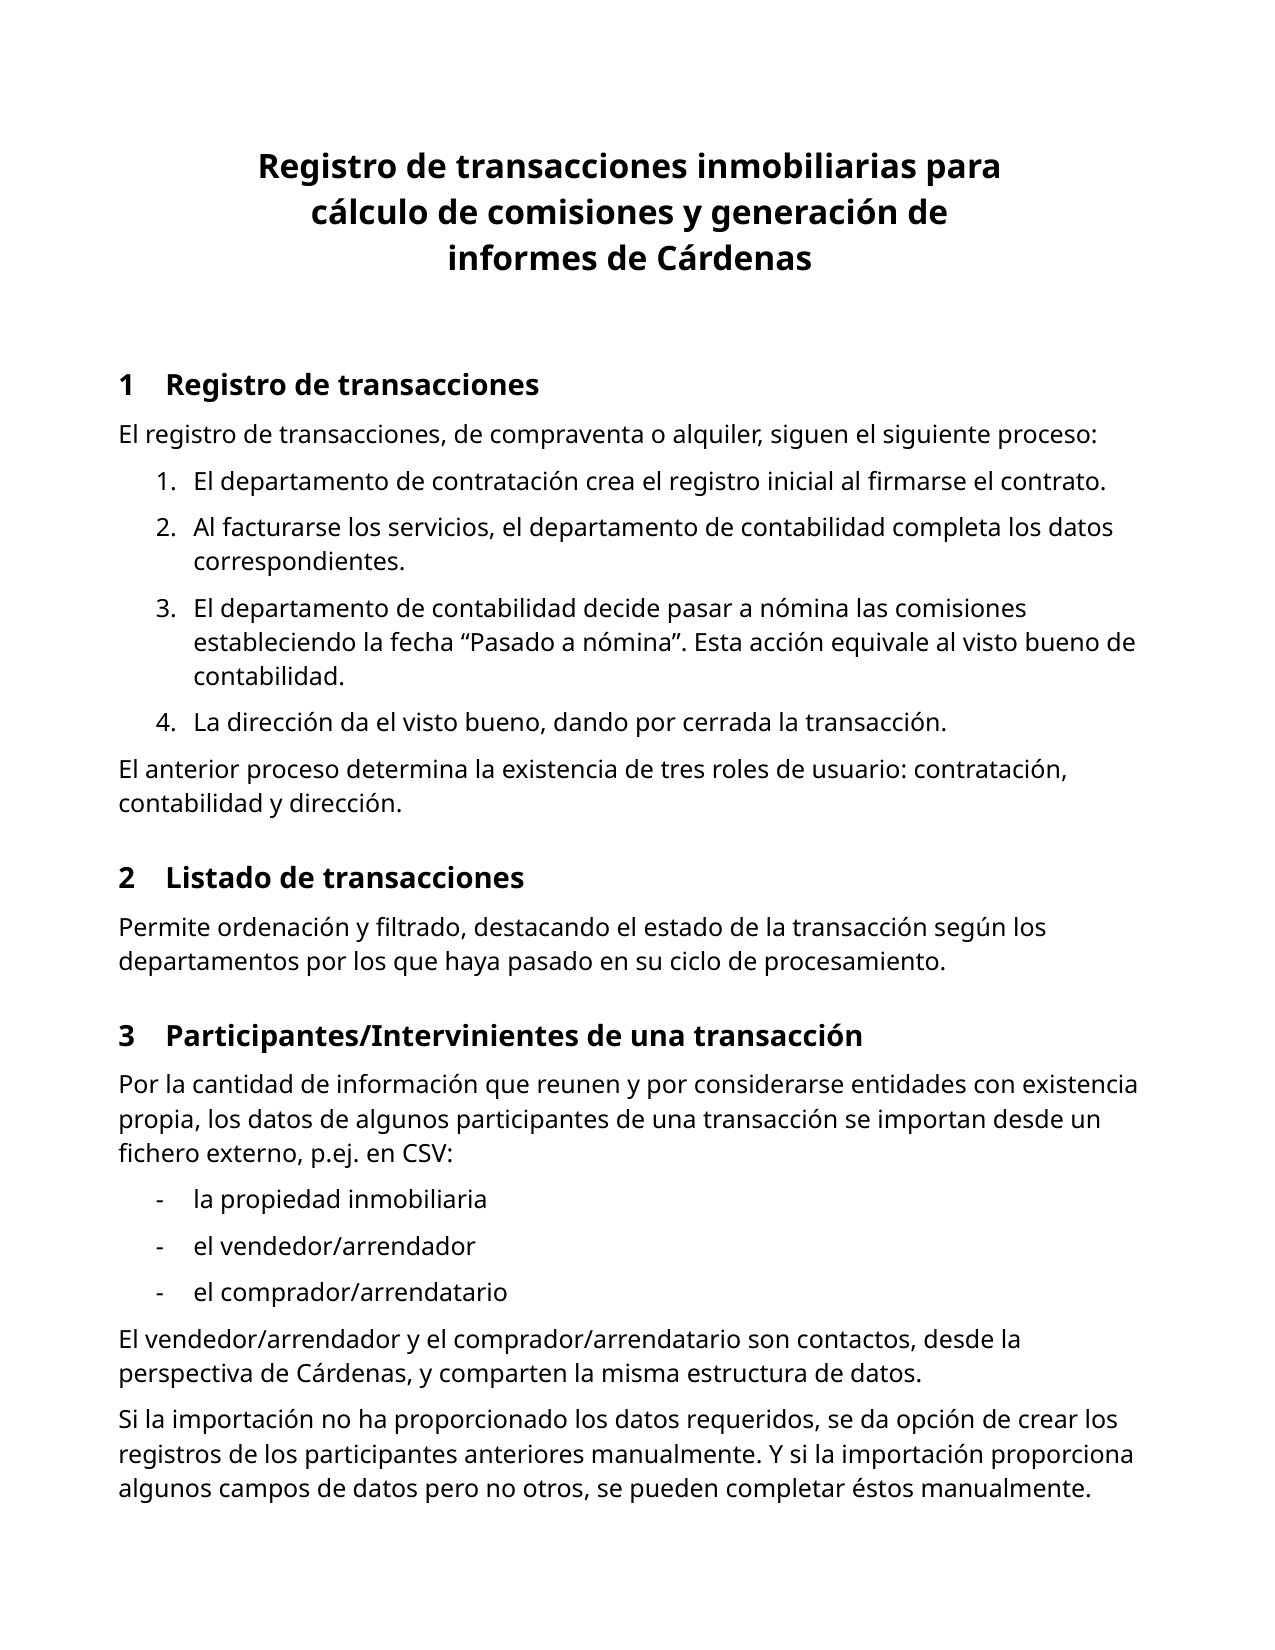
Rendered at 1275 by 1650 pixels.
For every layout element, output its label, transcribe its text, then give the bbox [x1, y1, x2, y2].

text Por la cantidad de información que reunen y por considerarse entidades con existencia propia, los datos de algunos participantes de una transacción se importan desde un fichero externo, p.ej. en CSV: [118, 1067, 1157, 1169]
subtitle 2 Listado de transacciones [118, 857, 1157, 897]
subtitle 3 Participantes/Intervinientes de una transacción [118, 1015, 1157, 1055]
list Al facturarse los servicios, el departamento de contabilidad completa los datos correspondientes. [156, 510, 1157, 578]
list La dirección da el visto bueno, dando por cerrada la transacción. [156, 705, 1157, 739]
text El registro de transacciones, de compraventa o alquiler, siguen el siguiente proceso: [118, 417, 1157, 451]
text El anterior proceso determina la existencia de tres roles de usuario: contratación, contabilidad y dirección. [118, 752, 1157, 820]
text Permite ordenación y filtrado, destacando el estado de la transacción según los departamentos por los que haya pasado en su ciclo de procesamiento. [118, 909, 1157, 977]
list El departamento de contabilidad decide pasar a nómina las comisiones estableciendo la fecha “Pasado a nómina”. Esta acción equivale al visto bueno de contabilidad. [156, 590, 1157, 692]
text Si la importación no ha proporcionado los datos requeridos, se da opción de crear los registros de los participantes anteriores manualmente. Y si la importación proporciona algunos campos de datos pero no otros, se pueden completar éstos manualmente. [118, 1402, 1157, 1504]
text El vendedor/arrendador y el comprador/arrendatario son contactos, desde la perspectiva de Cárdenas, y comparten la misma estructura de datos. [118, 1322, 1157, 1390]
list el vendedor/arrendador [156, 1228, 1157, 1262]
list el comprador/arrendatario [156, 1275, 1157, 1309]
subtitle Registro de transacciones inmobiliarias para cálculo de comisiones y generación de informes de Cárdenas [244, 143, 1015, 280]
list la propiedad inmobiliaria [156, 1182, 1157, 1216]
subtitle 1 Registro de transacciones [118, 364, 1157, 404]
list El departamento de contratación crea el registro inicial al firmarse el contrato. [156, 463, 1157, 497]
